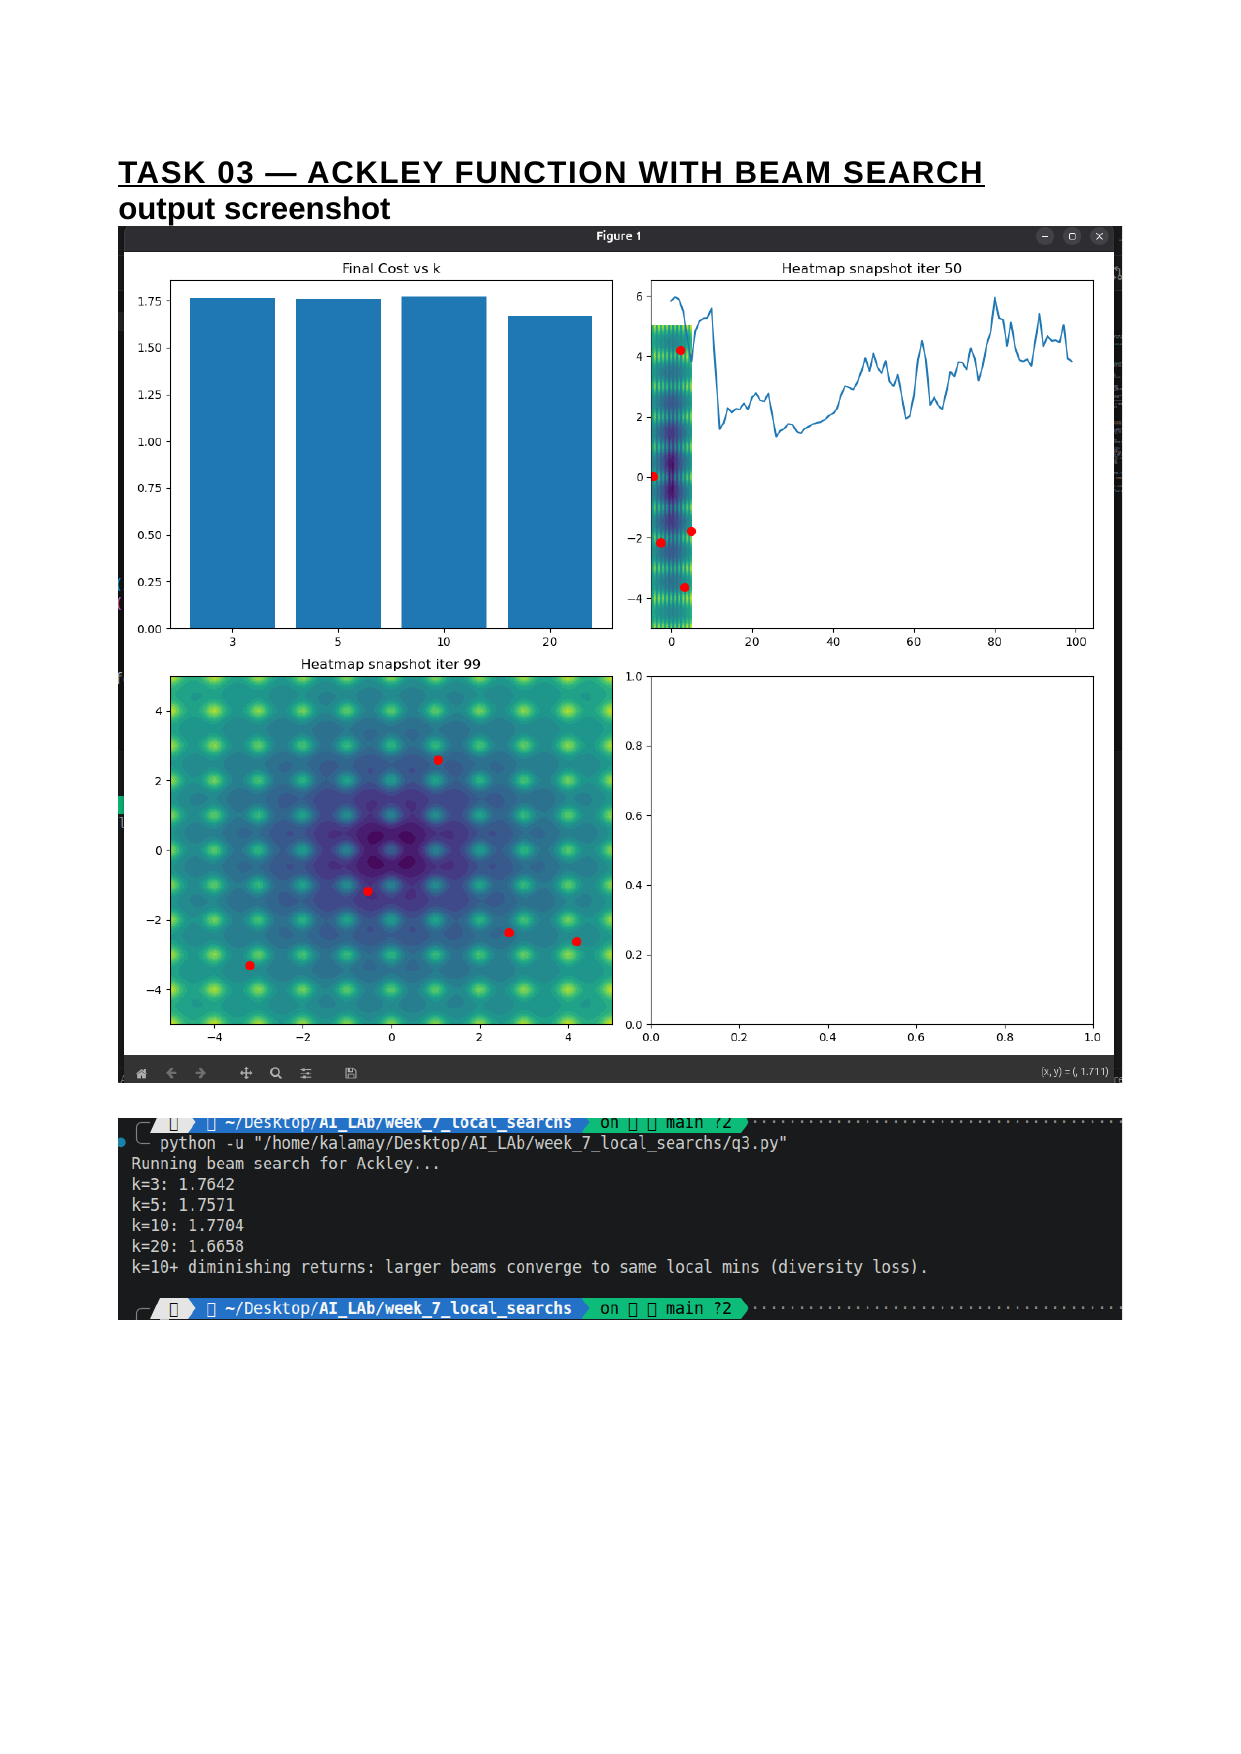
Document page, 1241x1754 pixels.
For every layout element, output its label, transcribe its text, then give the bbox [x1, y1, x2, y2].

text output screenshot [118, 190, 1122, 226]
picture [118, 1118, 1123, 1320]
picture [118, 226, 1123, 1083]
text TASK 03 — ACKLEY FUNCTION WITH BEAM SEARCH [118, 154, 1122, 190]
